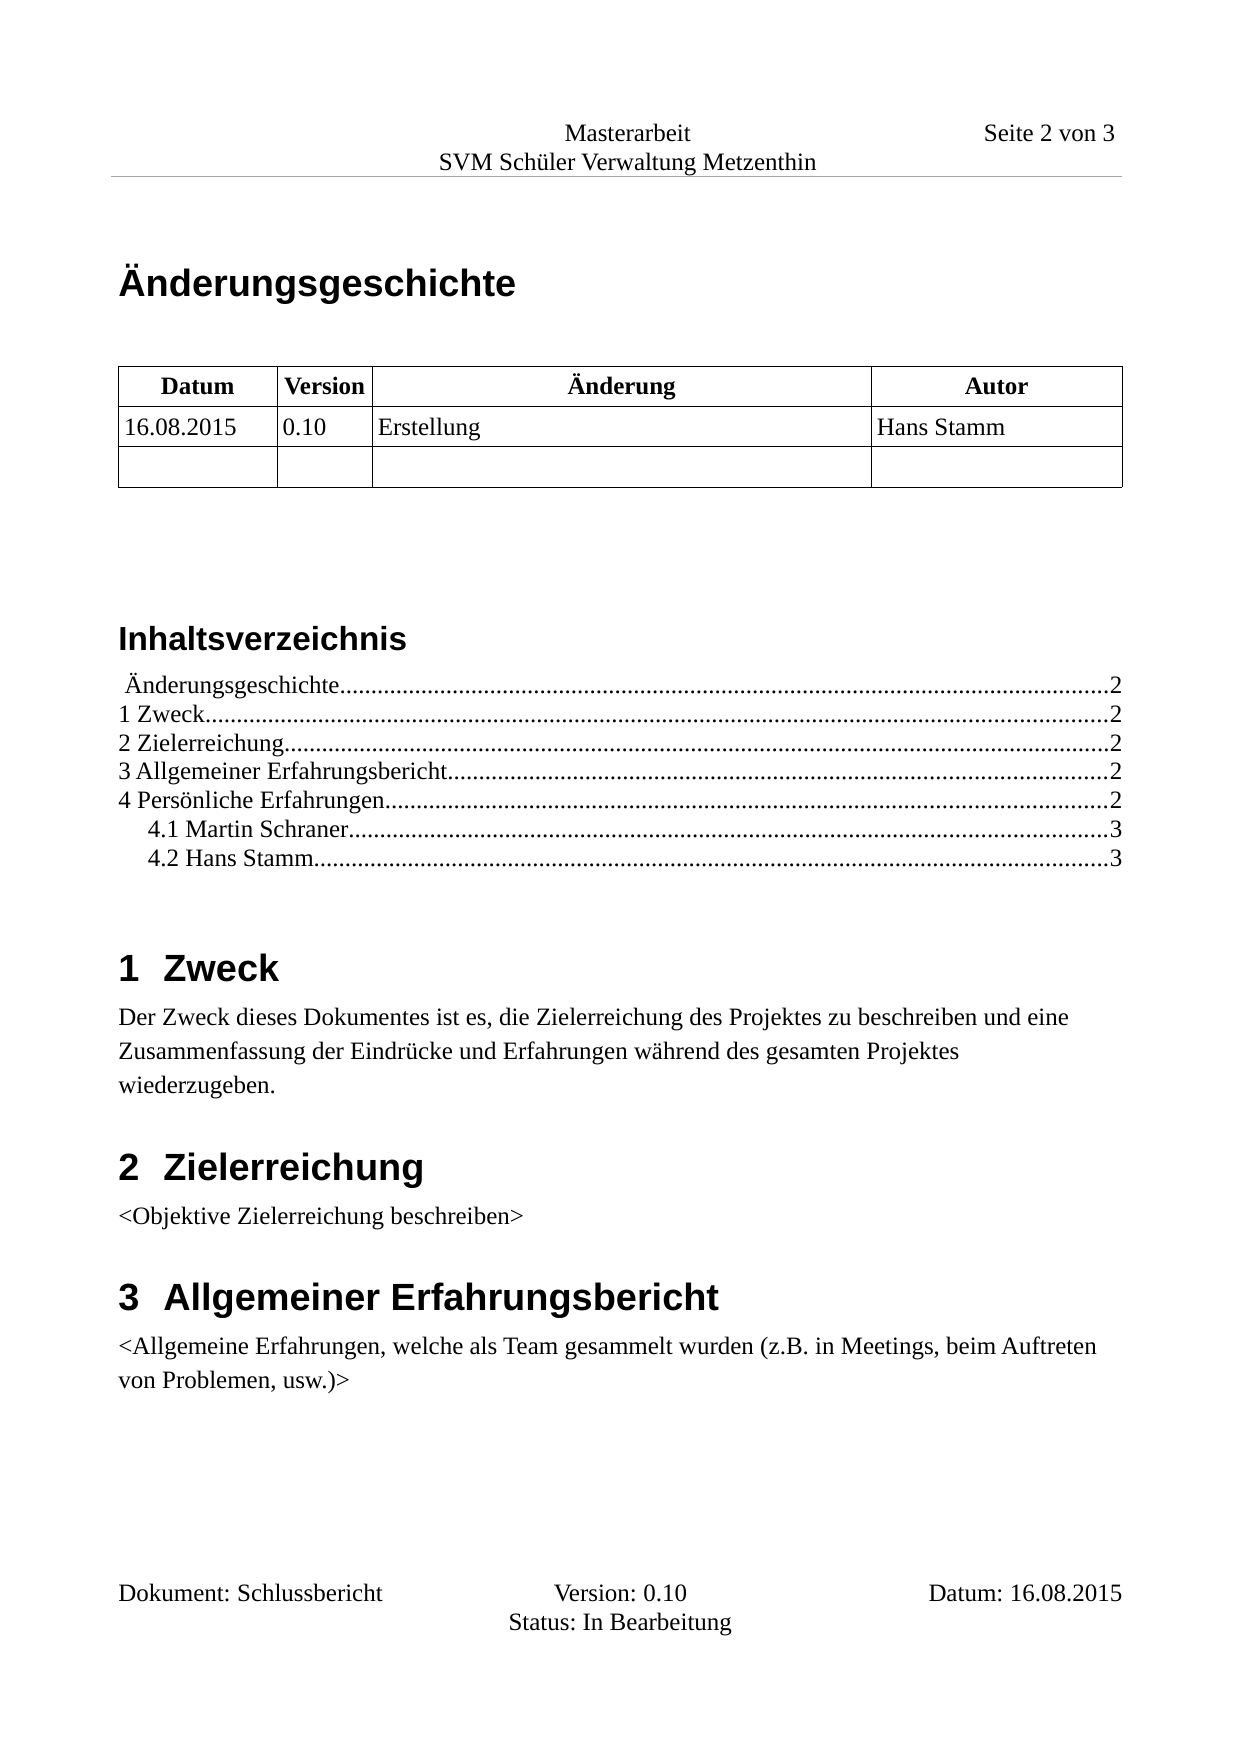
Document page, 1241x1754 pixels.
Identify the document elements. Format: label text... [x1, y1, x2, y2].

text 4.2 Hans Stamm 3 [148, 843, 1122, 871]
table_cell [119, 447, 277, 487]
table_header Version [278, 367, 372, 406]
subtitle Zielerreichung [118, 1144, 1122, 1188]
text Änderungsgeschichte 2 [118, 670, 1122, 699]
table_header Datum [119, 367, 277, 406]
table_cell [278, 447, 372, 487]
table_header Autor [872, 367, 1122, 406]
table_cell Hans Stamm [872, 407, 1122, 446]
text 1 Zweck 2 [118, 699, 1122, 728]
subtitle Änderungsgeschichte [73, 260, 1122, 304]
subtitle Allgemeiner Erfahrungsbericht [118, 1275, 1122, 1318]
table_cell [872, 447, 1122, 487]
table_cell 16.08.2015 [119, 407, 277, 446]
subtitle Inhaltsverzeichnis [118, 619, 1122, 658]
subtitle Zweck [118, 945, 1122, 989]
table_cell Erstellung [373, 407, 871, 446]
text <Objektive Zielerreichung beschreiben> [118, 1201, 1122, 1229]
text 2 Zielerreichung 2 [118, 728, 1122, 756]
table_header Änderung [373, 367, 871, 406]
text 4 Persönliche Erfahrungen 2 [118, 785, 1122, 814]
text 3 Allgemeiner Erfahrungsbericht 2 [118, 756, 1122, 785]
text 4.1 Martin Schraner 3 [148, 814, 1122, 843]
table_cell [373, 447, 871, 487]
table_cell 0.10 [278, 407, 372, 446]
text <Allgemeine Erfahrungen, welche als Team gesammelt wurden (z.B. in Meetings, beim Auftreten von Problemen, usw.)> [118, 1331, 1122, 1394]
text Der Zweck dieses Dokumentes ist es, die Zielerreichung des Projektes zu beschreiben und eine Zusammenfassung der Eindrücke und Erfahrungen während des gesamten Projektes wiederzugeben. [118, 1002, 1122, 1099]
